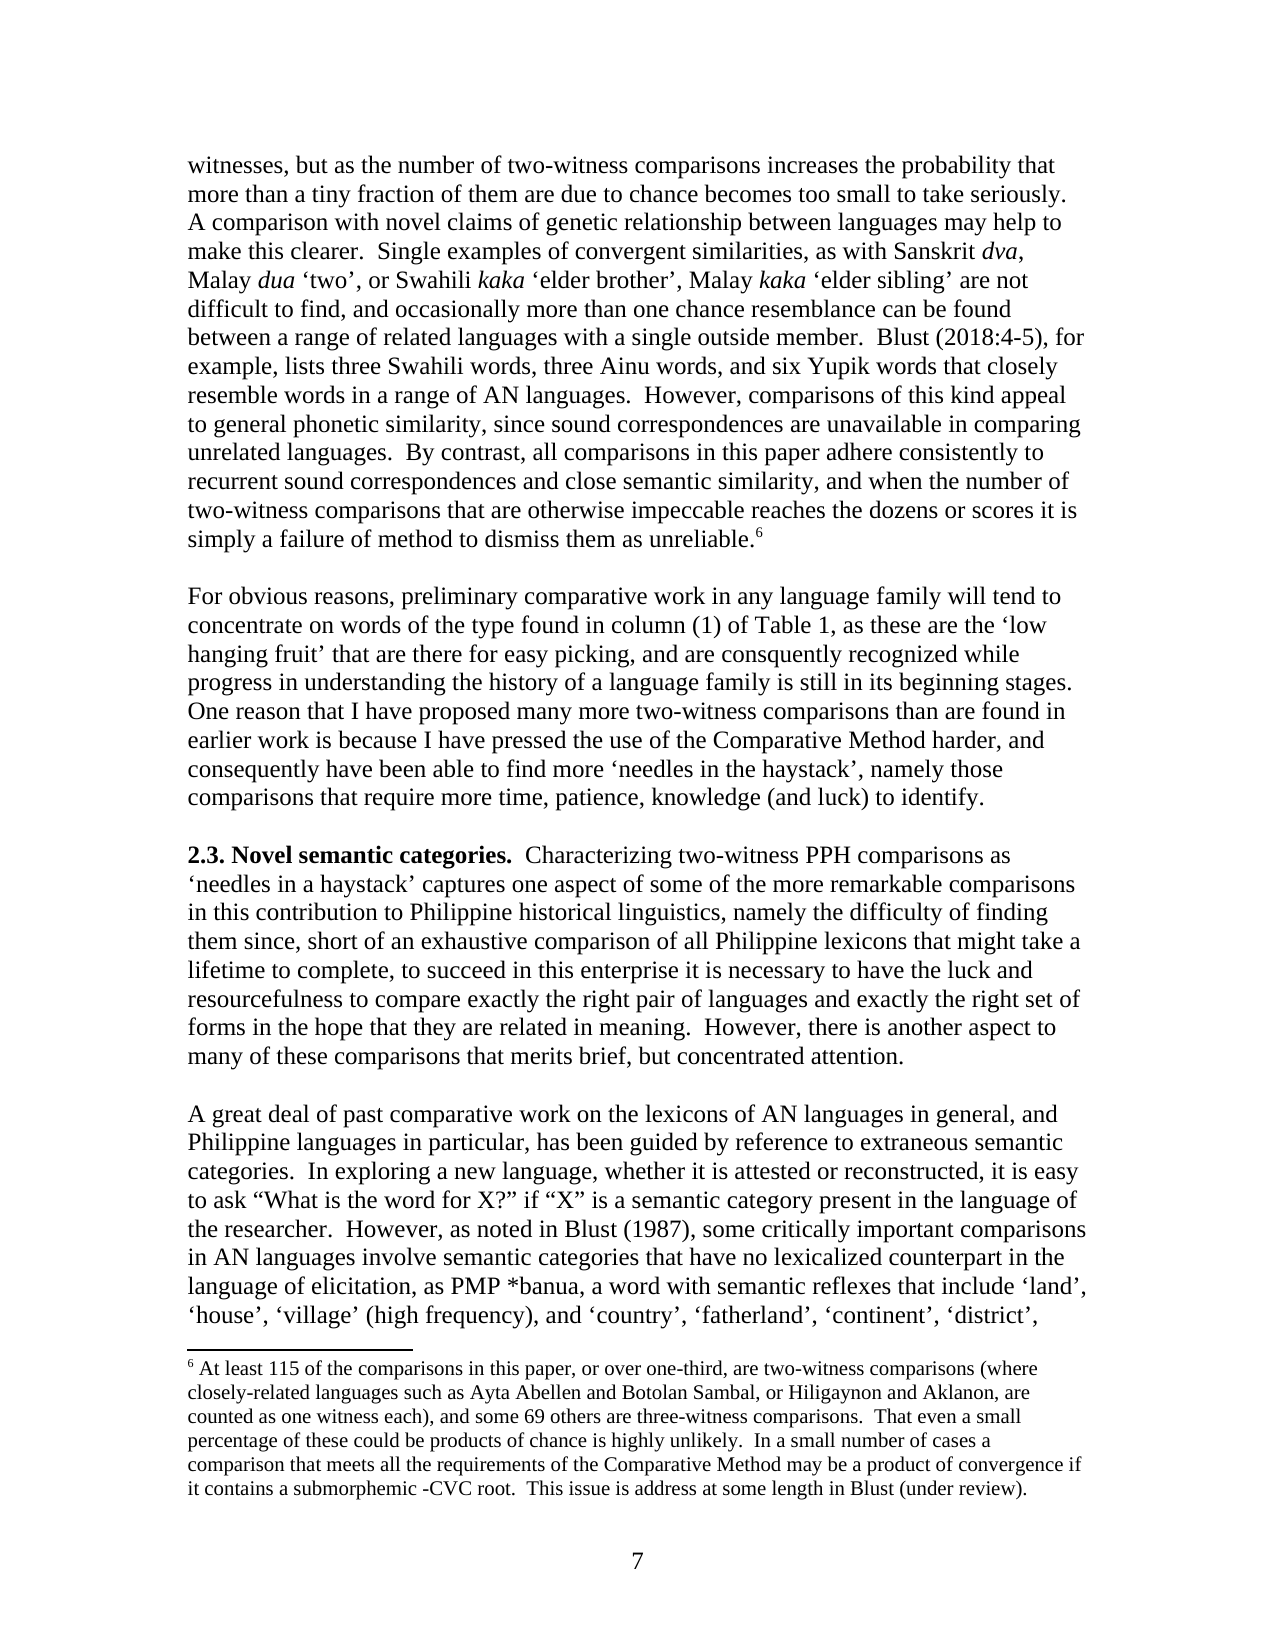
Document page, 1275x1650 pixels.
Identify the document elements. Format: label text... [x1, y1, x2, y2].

text At least 115 of the comparisons in this paper, or over one-third, are two-witness comparisons (where closely-related languages such as Ayta Abellen and Botolan Sambal, or Hiligaynon and Aklanon, are counted as one witness each), and some 69 others are three-witness comparisons. That even a small percentage of these could be products of chance is highly unlikely. In a small number of cases a comparison that meets all the requirements of the Comparative Method may be a product of convergence if it contains a submorphemic -CVC root. This issue is address at some length in Blust (under review). [187, 1356, 1087, 1500]
text witnesses, but as the number of two-witness comparisons increases the probability that more than a tiny fraction of them are due to chance becomes too small to take seriously. [187, 150, 1087, 207]
text 2.3. Novel semantic categories. Characterizing two-witness PPH comparisons as ‘needles in a haystack’ captures one aspect of some of the more remarkable comparisons in this contribution to Philippine historical linguistics, namely the difficulty of finding them since, short of an exhaustive comparison of all Philippine lexicons that might take a lifetime to complete, to succeed in this enterprise it is necessary to have the luck and resourcefulness to compare exactly the right pair of languages and exactly the right set of forms in the hope that they are related in meaning. However, there is another aspect to many of these comparisons that merits brief, but concentrated attention. [187, 840, 1087, 1070]
text A comparison with novel claims of genetic relationship between languages may help to make this clearer. Single examples of convergent similarities, as with Sanskrit dva, Malay dua ‘two’, or Swahili kaka ‘elder brother’, Malay kaka ‘elder sibling’ are not difficult to find, and occasionally more than one chance resemblance can be found between a range of related languages with a single outside member. Blust (2018:4-5), for example, lists three Swahili words, three Ainu words, and six Yupik words that closely resemble words in a range of AN languages. However, comparisons of this kind appeal to general phonetic similarity, since sound correspondences are unavailable in comparing unrelated languages. By contrast, all comparisons in this paper adhere consistently to recurrent sound correspondences and close semantic similarity, and when the number of two-witness comparisons that are otherwise impeccable reaches the dozens or scores it is simply a failure of method to dismiss them as unreliable. [187, 207, 1087, 552]
text A great deal of past comparative work on the lexicons of AN languages in general, and Philippine languages in particular, has been guided by reference to extraneous semantic categories. In exploring a new language, whether it is attested or reconstructed, it is easy to ask “What is the word for X?” if “X” is a semantic category present in the language of the researcher. However, as noted in Blust (1987), some critically important comparisons in AN languages involve semantic categories that have no lexicalized counterpart in the language of elicitation, as PMP *banua, a word with semantic reflexes that include ‘land’, ‘house’, ‘village’ (high frequency), and ‘country’, ‘fatherland’, ‘continent’, ‘district’, [187, 1099, 1087, 1329]
text For obvious reasons, preliminary comparative work in any language family will tend to concentrate on words of the type found in column (1) of Table 1, as these are the ‘low hanging fruit’ that are there for easy picking, and are consquently recognized while progress in understanding the history of a language family is still in its beginning stages. One reason that I have proposed many more two-witness comparisons than are found in earlier work is because I have pressed the use of the Comparative Method harder, and consequently have been able to find more ‘needles in the haystack’, namely those comparisons that require more time, patience, knowledge (and luck) to identify. [187, 581, 1087, 811]
